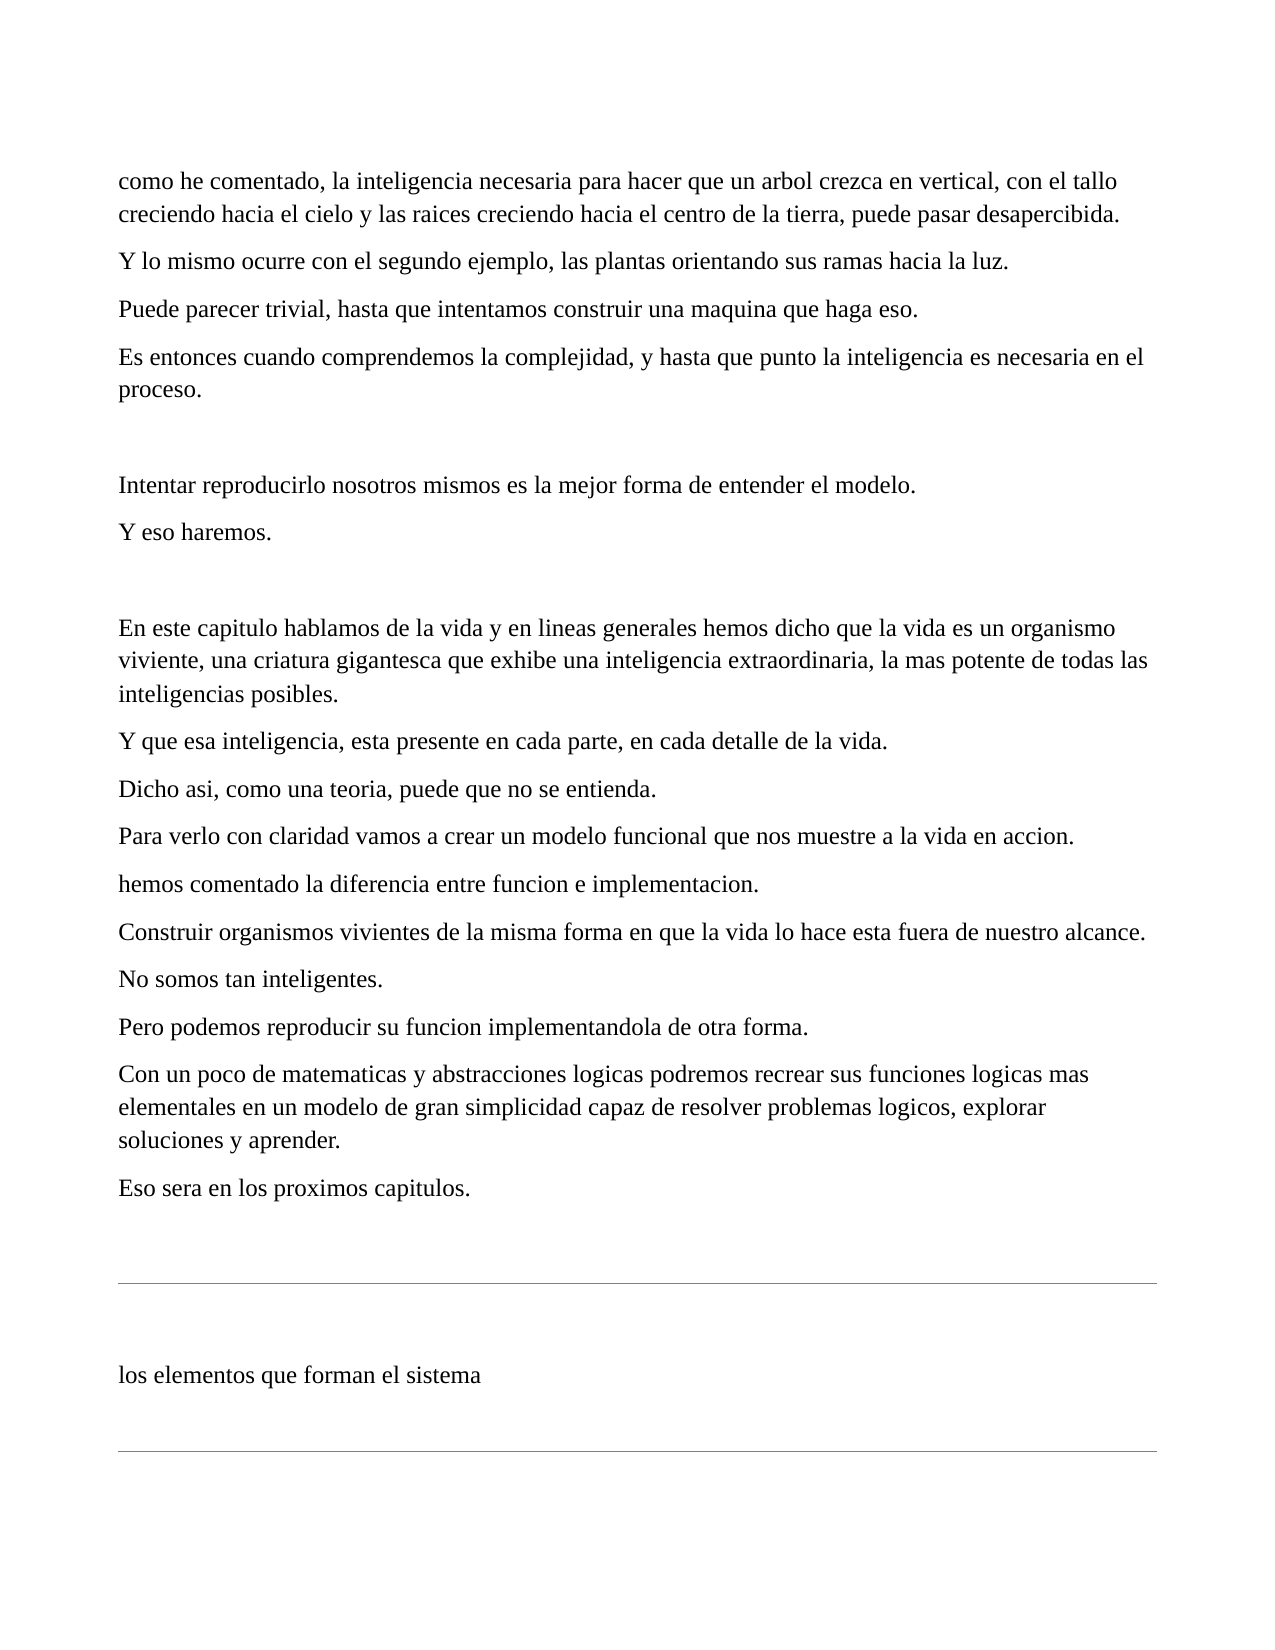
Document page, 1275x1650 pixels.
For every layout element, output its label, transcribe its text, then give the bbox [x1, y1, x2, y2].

text Pero podemos reproducir su funcion implementandola de otra forma. [118, 1012, 1157, 1041]
text hemos comentado la diferencia entre funcion e implementacion. [118, 869, 1157, 898]
text Puede parecer trivial, hasta que intentamos construir una maquina que haga eso. [118, 294, 1157, 323]
text Construir organismos vivientes de la misma forma en que la vida lo hace esta fuera de nuestro alcance. [118, 917, 1157, 945]
text Con un poco de matematicas y abstracciones logicas podremos recrear sus funciones logicas mas elementales en un modelo de gran simplicidad capaz de resolver problemas logicos, explorar soluciones y aprender. [118, 1059, 1157, 1154]
text Y que esa inteligencia, esta presente en cada parte, en cada detalle de la vida. [118, 726, 1157, 755]
text En este capitulo hablamos de la vida y en lineas generales hemos dicho que la vida es un organismo viviente, una criatura gigantesca que exhibe una inteligencia extraordinaria, la mas potente de todas las inteligencias posibles. [118, 613, 1157, 707]
text Eso sera en los proximos capitulos. [118, 1173, 1157, 1202]
text Para verlo con claridad vamos a crear un modelo funcional que nos muestre a la vida en accion. [118, 821, 1157, 850]
text Dicho asi, como una teoria, puede que no se entienda. [118, 774, 1157, 803]
text Es entonces cuando comprendemos la complejidad, y hasta que punto la inteligencia es necesaria en el proceso. [118, 342, 1157, 403]
text Intentar reproducirlo nosotros mismos es la mejor forma de entender el modelo. [118, 470, 1157, 498]
text Y lo mismo ocurre con el segundo ejemplo, las plantas orientando sus ramas hacia la luz. [118, 246, 1157, 275]
text como he comentado, la inteligencia necesaria para hacer que un arbol crezca en vertical, con el tallo creciendo hacia el cielo y las raices creciendo hacia el centro de la tierra, puede pasar desapercibida. [118, 166, 1157, 227]
text Y eso haremos. [118, 517, 1157, 546]
text No somos tan inteligentes. [118, 964, 1157, 993]
text los elementos que forman el sistema [118, 1360, 1157, 1389]
